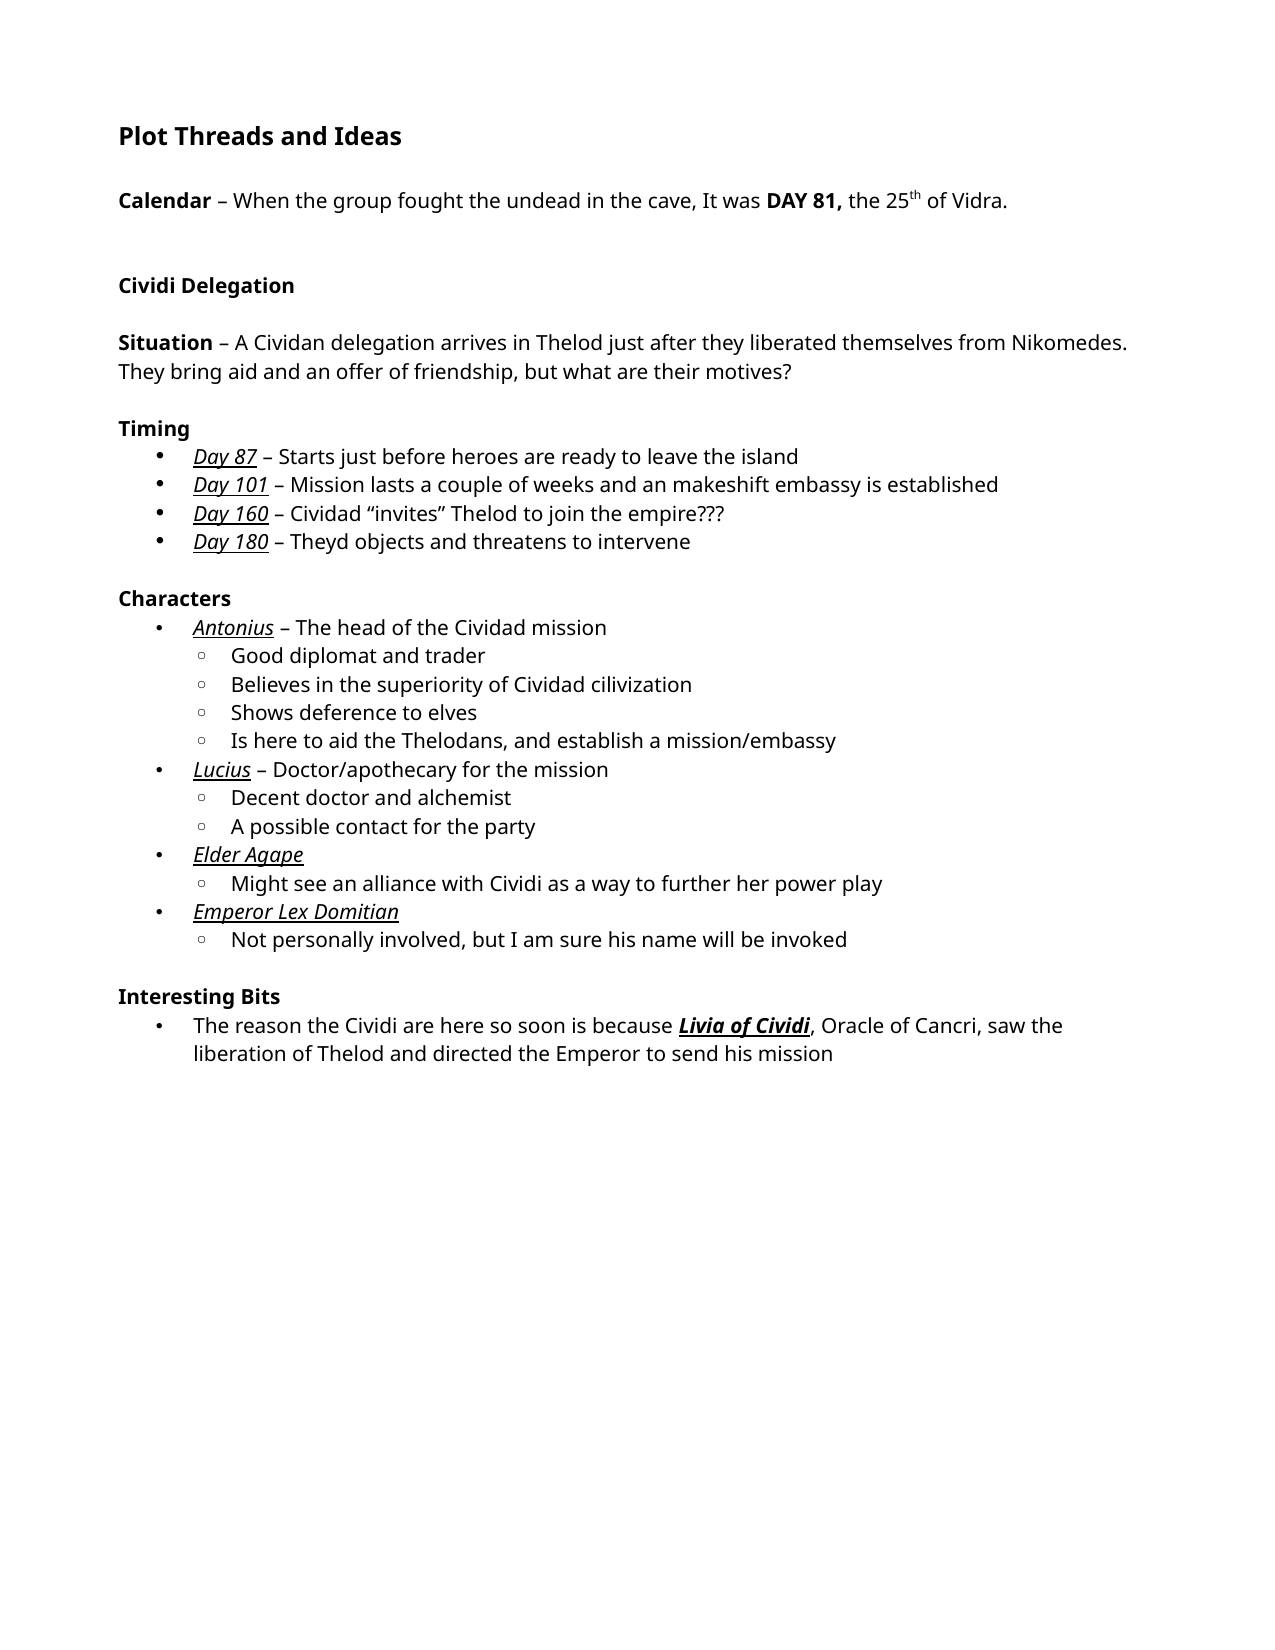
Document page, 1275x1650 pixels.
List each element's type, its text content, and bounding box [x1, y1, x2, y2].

list Good diplomat and trader [193, 641, 1157, 670]
list Day 101 – Mission lasts a couple of weeks and an makeshift embassy is established [156, 471, 1157, 499]
list A possible contact for the party [193, 812, 1157, 840]
text Cividi Delegation [118, 272, 1157, 300]
list Shows deference to elves [193, 698, 1157, 727]
list Believes in the superiority of Cividad cilivization [193, 670, 1157, 698]
list Might see an alliance with Cividi as a way to further her power play [193, 869, 1157, 897]
text Interesting Bits [118, 982, 1157, 1011]
list Day 160 – Cividad “invites” Thelod to join the empire??? [156, 499, 1157, 527]
list Day 180 – Theyd objects and threatens to intervene [156, 527, 1157, 556]
list Lucius – Doctor/apothecary for the mission [156, 755, 1157, 783]
text Situation – A Cividan delegation arrives in Thelod just after they liberated themselves from Nikomedes. They bring aid and an offer of friendship, but what are their motives? [118, 328, 1157, 385]
text Calendar – When the group fought the undead in the cave, It was DAY 81, the 25th of Vidra. [118, 186, 1157, 215]
text Plot Threads and Ideas [118, 118, 1157, 152]
list Antonius – The head of the Cividad mission [156, 613, 1157, 641]
list Elder Agape [156, 840, 1157, 869]
list Emperor Lex Domitian [156, 897, 1157, 926]
list The reason the Cividi are here so soon is because Livia of Cividi, Oracle of Cancri, saw the liberation of Thelod and directed the Emperor to send his mission [156, 1011, 1157, 1068]
list Decent doctor and alchemist [193, 783, 1157, 812]
list Is here to aid the Thelodans, and establish a mission/embassy [193, 727, 1157, 755]
text Characters [118, 584, 1157, 613]
list Not personally involved, but I am sure his name will be invoked [193, 926, 1157, 954]
text Timing [118, 414, 1157, 442]
list Day 87 – Starts just before heroes are ready to leave the island [156, 442, 1157, 471]
